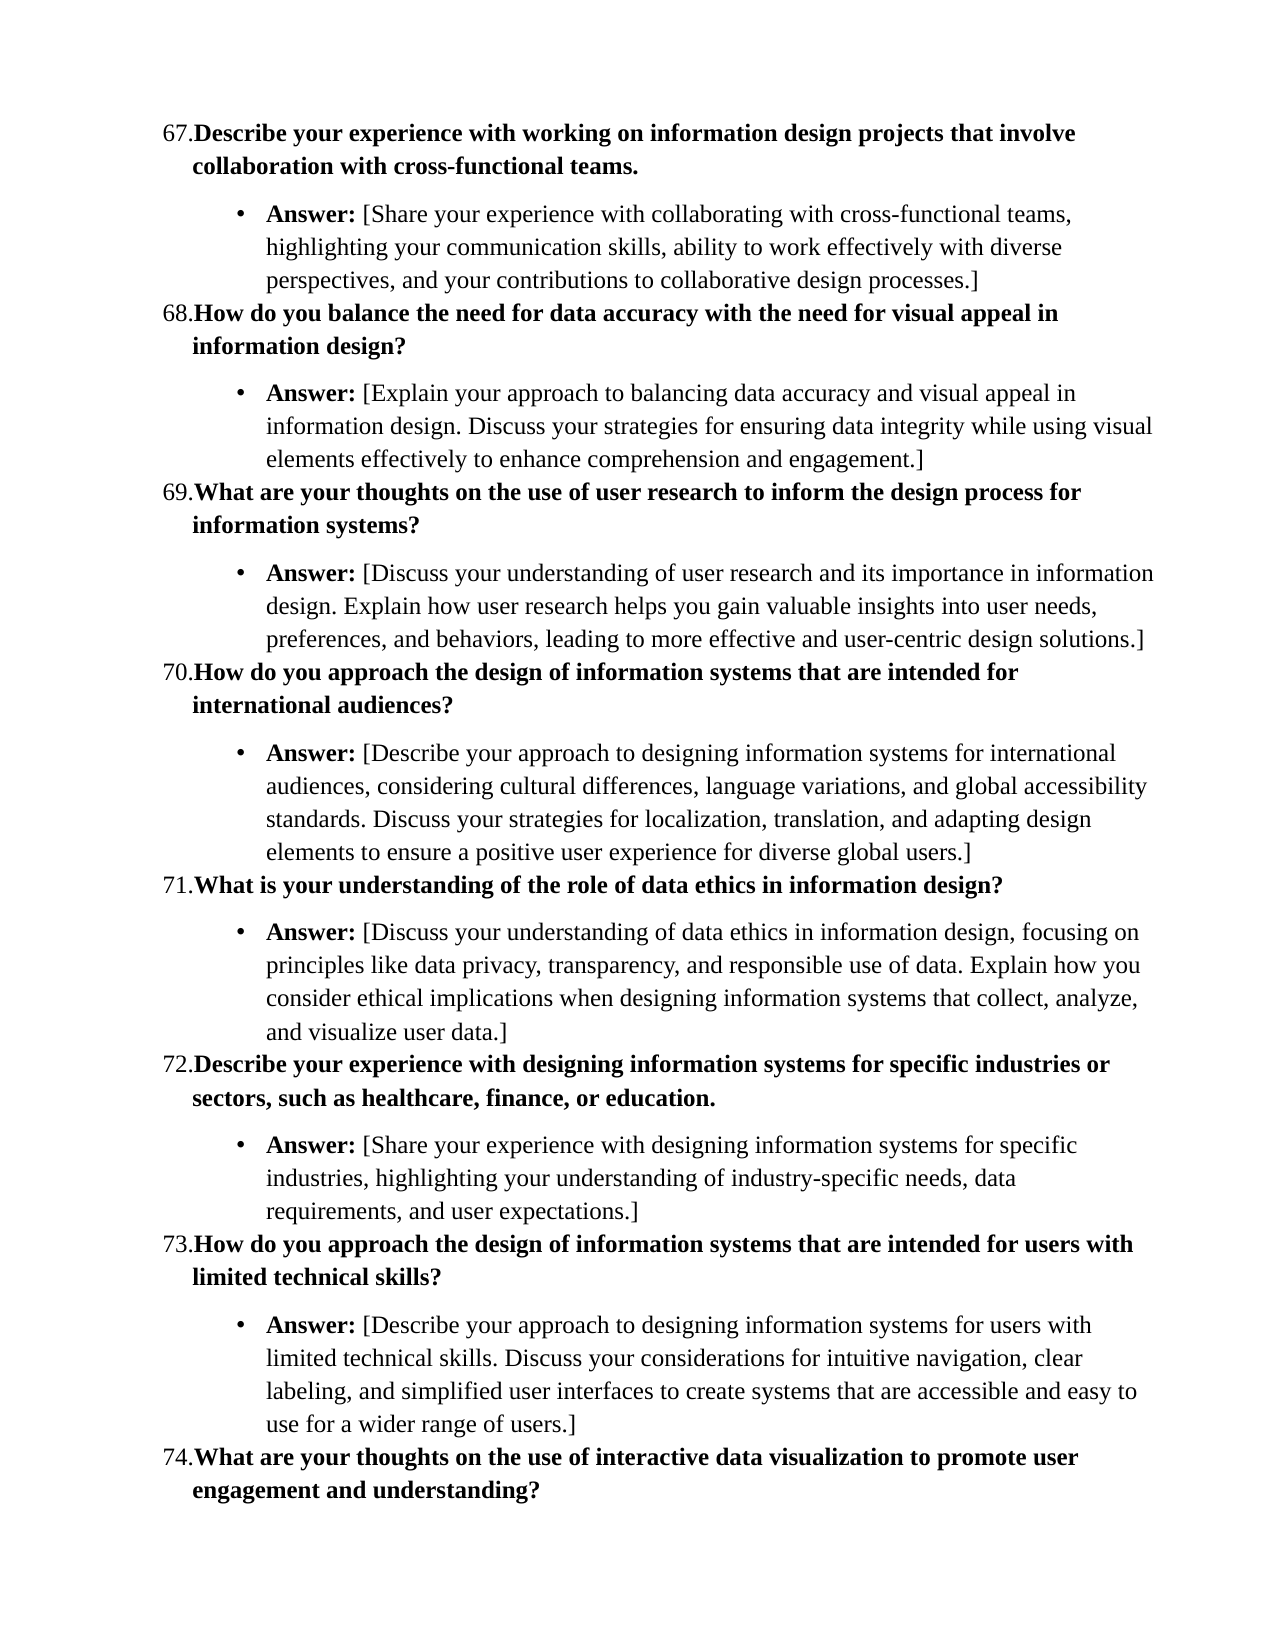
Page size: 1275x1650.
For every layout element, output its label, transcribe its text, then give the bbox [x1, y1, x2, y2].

list Answer: [Discuss your understanding of data ethics in information design, focusing on principles like data privacy, transparency, and responsible use of data. Explain how you consider ethical implications when designing information systems that collect, analyze, and visualize user data.] [236, 917, 1157, 1045]
list Answer: [Describe your approach to designing information systems for international audiences, considering cultural differences, language variations, and global accessibility standards. Discuss your strategies for localization, translation, and adapting design elements to ensure a positive user experience for diverse global users.] [236, 738, 1157, 866]
list Answer: [Explain your approach to balancing data accuracy and visual appeal in information design. Discuss your strategies for ensuring data integrity while using visual elements effectively to enhance comprehension and engagement.] [236, 378, 1157, 473]
list Answer: [Share your experience with designing information systems for specific industries, highlighting your understanding of industry-specific needs, data requirements, and user expectations.] [236, 1130, 1157, 1225]
list Answer: [Discuss your understanding of user research and its importance in information design. Explain how user research helps you gain valuable insights into user needs, preferences, and behaviors, leading to more effective and user-centric design solutions.] [236, 558, 1157, 653]
list Describe your experience with working on information design projects that involve collaboration with cross-functional teams. [162, 118, 1157, 180]
list How do you approach the design of information systems that are intended for international audiences? [162, 657, 1157, 719]
list Answer: [Share your experience with collaborating with cross-functional teams, highlighting your communication skills, ability to work effectively with diverse perspectives, and your contributions to collaborative design processes.] [236, 199, 1157, 293]
list Describe your experience with designing information systems for specific industries or sectors, such as healthcare, finance, or education. [162, 1049, 1157, 1111]
list How do you approach the design of information systems that are intended for users with limited technical skills? [162, 1229, 1157, 1291]
list How do you balance the need for data accuracy with the need for visual appeal in information design? [162, 298, 1157, 359]
list Answer: [Describe your approach to designing information systems for users with limited technical skills. Discuss your considerations for intuitive navigation, clear labeling, and simplified user interfaces to create systems that are accessible and easy to use for a wider range of users.] [236, 1310, 1157, 1438]
list What are your thoughts on the use of interactive data visualization to promote user engagement and understanding? [162, 1442, 1157, 1504]
list What are your thoughts on the use of user research to inform the design process for information systems? [162, 477, 1157, 539]
list What is your understanding of the role of data ethics in information design? [162, 870, 1157, 899]
